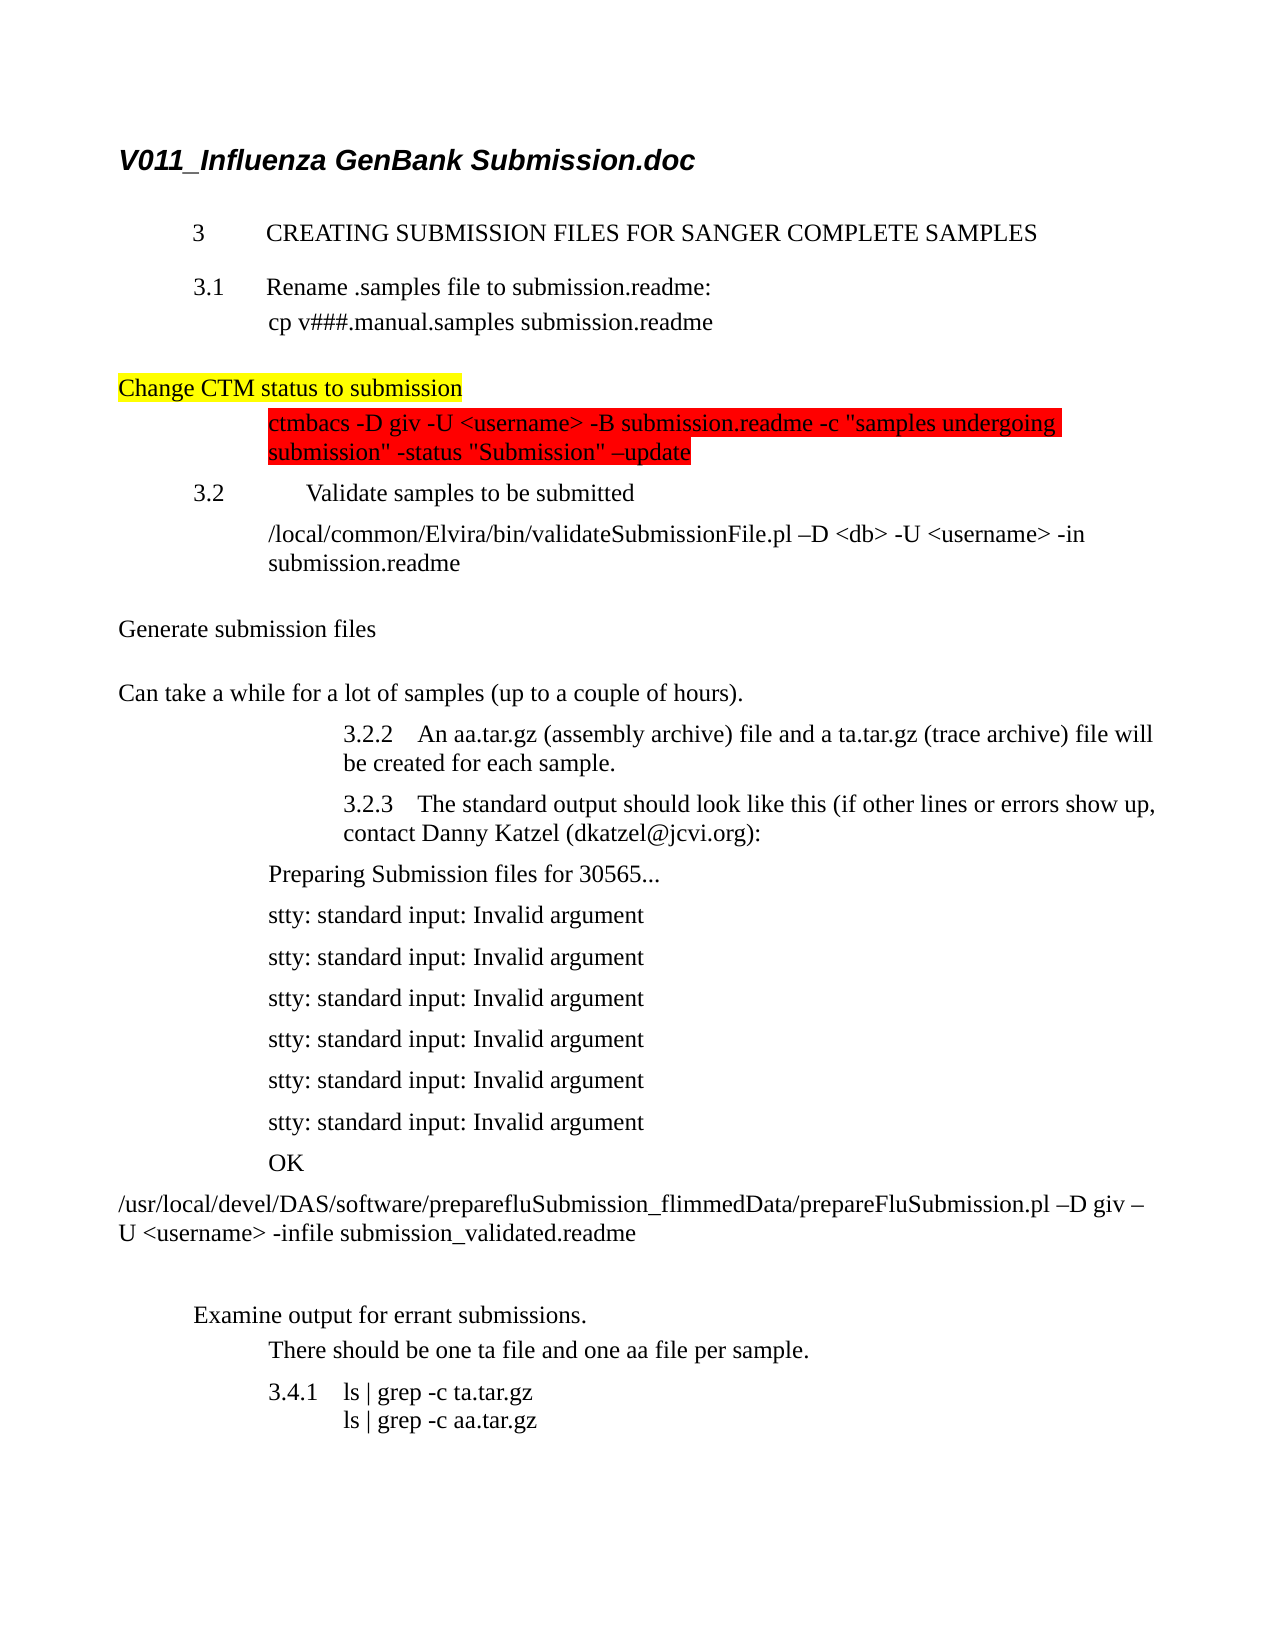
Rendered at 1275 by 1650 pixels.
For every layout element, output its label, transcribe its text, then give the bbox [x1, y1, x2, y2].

list Validate samples to be submitted [193, 478, 1157, 507]
text cp v###.manual.samples submission.readme [268, 307, 1157, 335]
text /local/common/Elvira/bin/validateSubmissionFile.pl –D <db> -U <username> -in submission.readme [268, 519, 1157, 577]
subtitle 3.1 Rename .samples file to submission.readme: [118, 272, 1157, 300]
subtitle Change CTM status to submission [118, 373, 1157, 402]
subtitle V011_Influenza GenBank Submission.doc [118, 143, 1157, 177]
text ctmbacs -D giv -U <username> -B submission.readme -c "samples undergoing submission" -status "Submission" –update [268, 408, 1157, 465]
text stty: standard input: Invalid argument [268, 900, 1157, 929]
text stty: standard input: Invalid argument [268, 1024, 1157, 1053]
subtitle Examine output for errant submissions. [193, 1300, 1157, 1329]
text Preparing Submission files for 30565... [268, 859, 1157, 888]
text stty: standard input: Invalid argument [268, 983, 1157, 1012]
subtitle Generate submission files [118, 614, 1157, 643]
text OK [268, 1148, 1157, 1177]
text stty: standard input: Invalid argument [268, 1065, 1157, 1094]
text stty: standard input: Invalid argument [268, 942, 1157, 970]
text 3 CREATING SUBMISSION FILES FOR SANGER COMPLETE SAMPLES [118, 218, 1157, 247]
list Can take a while for a lot of samples (up to a couple of hours). [0, 678, 1157, 707]
text There should be one ta file and one aa file per sample. [193, 1335, 1157, 1364]
text 3.4.1 ls | grep -c ta.tar.gz ls | grep -c aa.tar.gz [268, 1377, 1157, 1434]
text stty: standard input: Invalid argument [268, 1107, 1157, 1135]
list An aa.tar.gz (assembly archive) file and a ta.tar.gz (trace archive) file will be created for each sample. [343, 719, 1157, 777]
list The standard output should look like this (if other lines or errors show up, contact Danny Katzel (dkatzel@jcvi.org): [343, 789, 1157, 847]
text /usr/local/devel/DAS/software/preparefluSubmission_flimmedData/prepareFluSubmission.pl –D giv –U <username> -infile submission_validated.readme [118, 1189, 1157, 1247]
